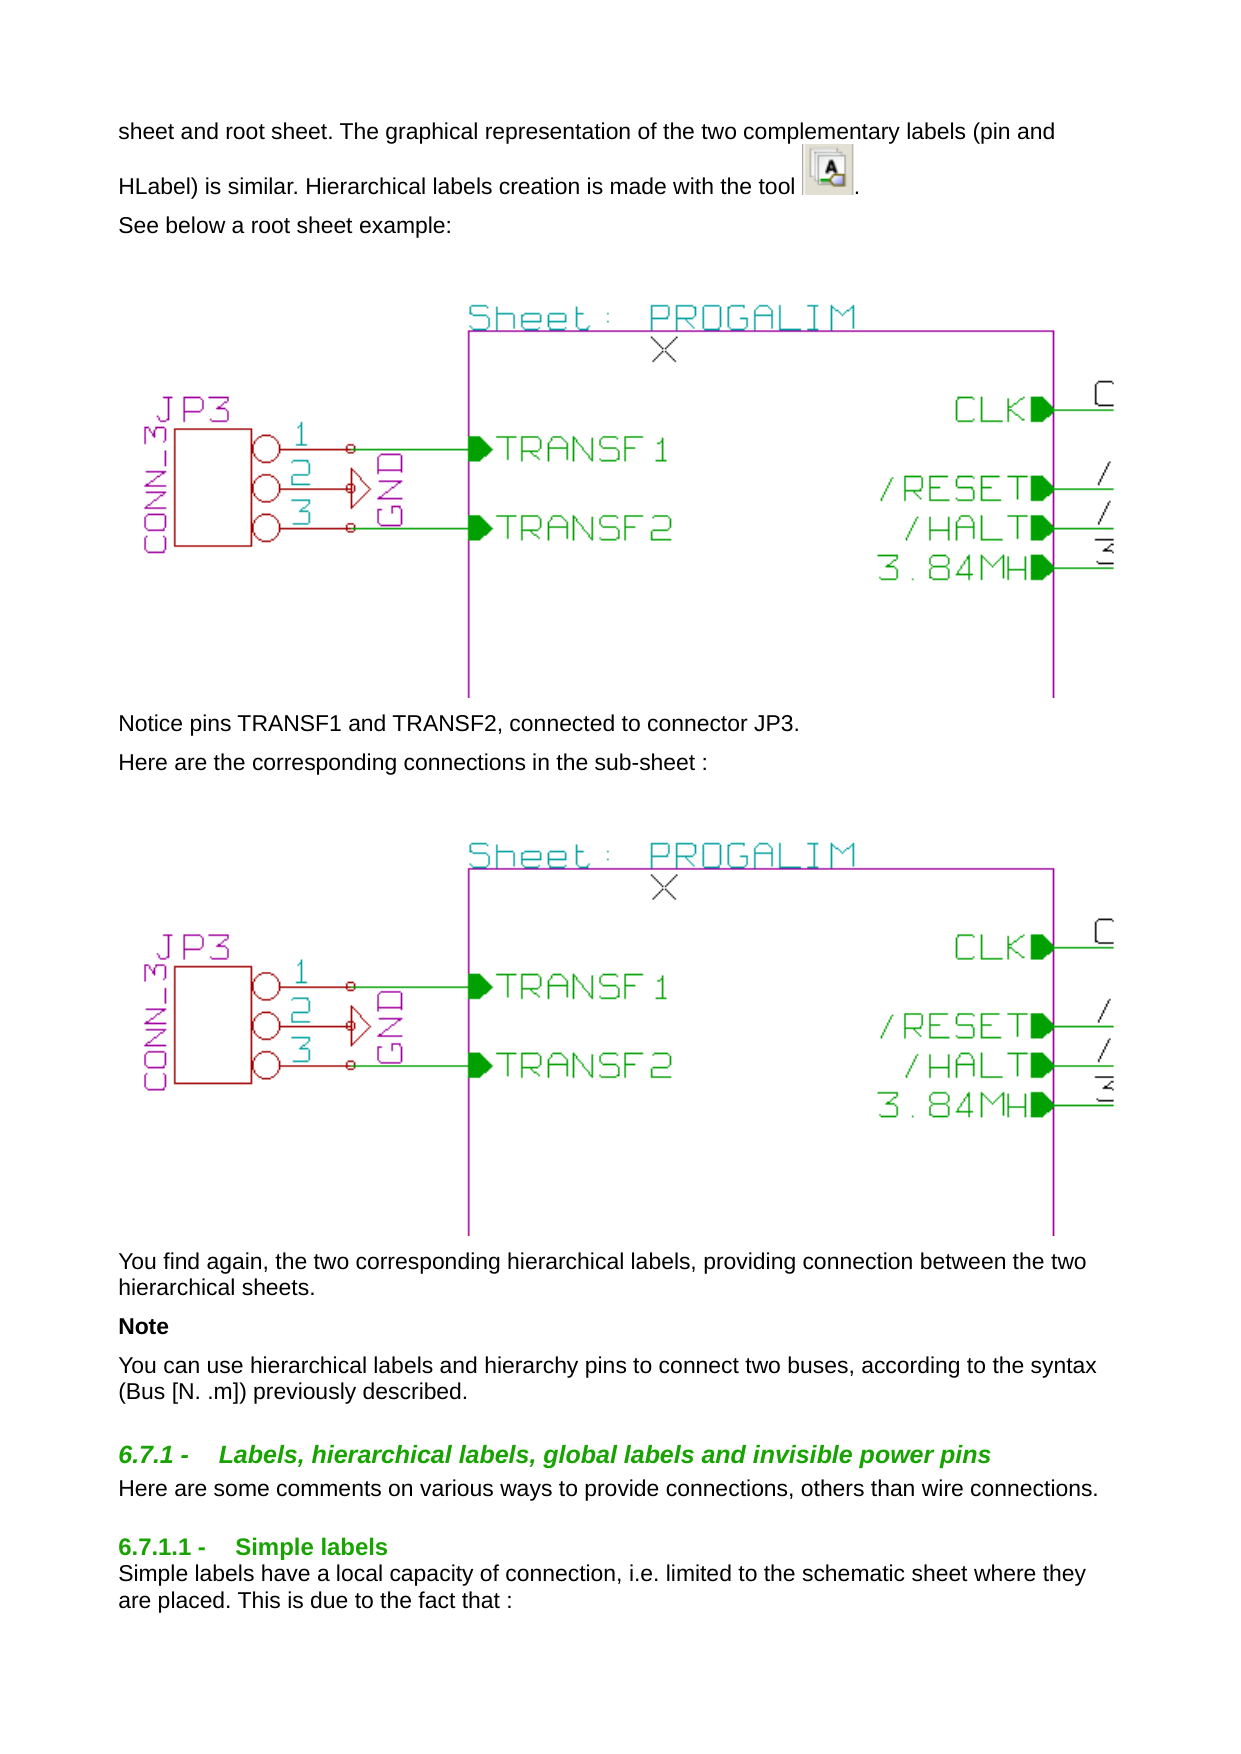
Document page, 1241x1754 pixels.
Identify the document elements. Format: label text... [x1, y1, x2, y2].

text sheet and root sheet. The graphical representation of the two complementary labels (pin and HLabel) is similar. Hierarchical labels creation is made with the tool . [118, 118, 1122, 199]
text Note [118, 1313, 1122, 1339]
text Simple labels have a local capacity of connection, i.e. limited to the schematic sheet where they are placed. This is due to the fact that : [118, 1560, 1122, 1613]
text See below a root sheet example: [118, 212, 1122, 238]
subtitle Simple labels [118, 1533, 1122, 1560]
text Here are the corresponding connections in the sub-sheet : [118, 749, 1122, 776]
text Here are some comments on various ways to provide connections, others than wire connections. [118, 1475, 1122, 1501]
text You can use hierarchical labels and hierarchy pins to connect two buses, according to the syntax (Bus [N. .m]) previously described. [118, 1352, 1122, 1404]
text You find again, the two corresponding hierarchical labels, providing connection between the two hierarchical sheets. [118, 1248, 1122, 1300]
picture [802, 144, 854, 195]
subtitle Labels, hierarchical labels, global labels and invisible power pins [118, 1440, 1122, 1469]
text Notice pins TRANSF1 and TRANSF2, connected to connector JP3. [118, 710, 1122, 737]
